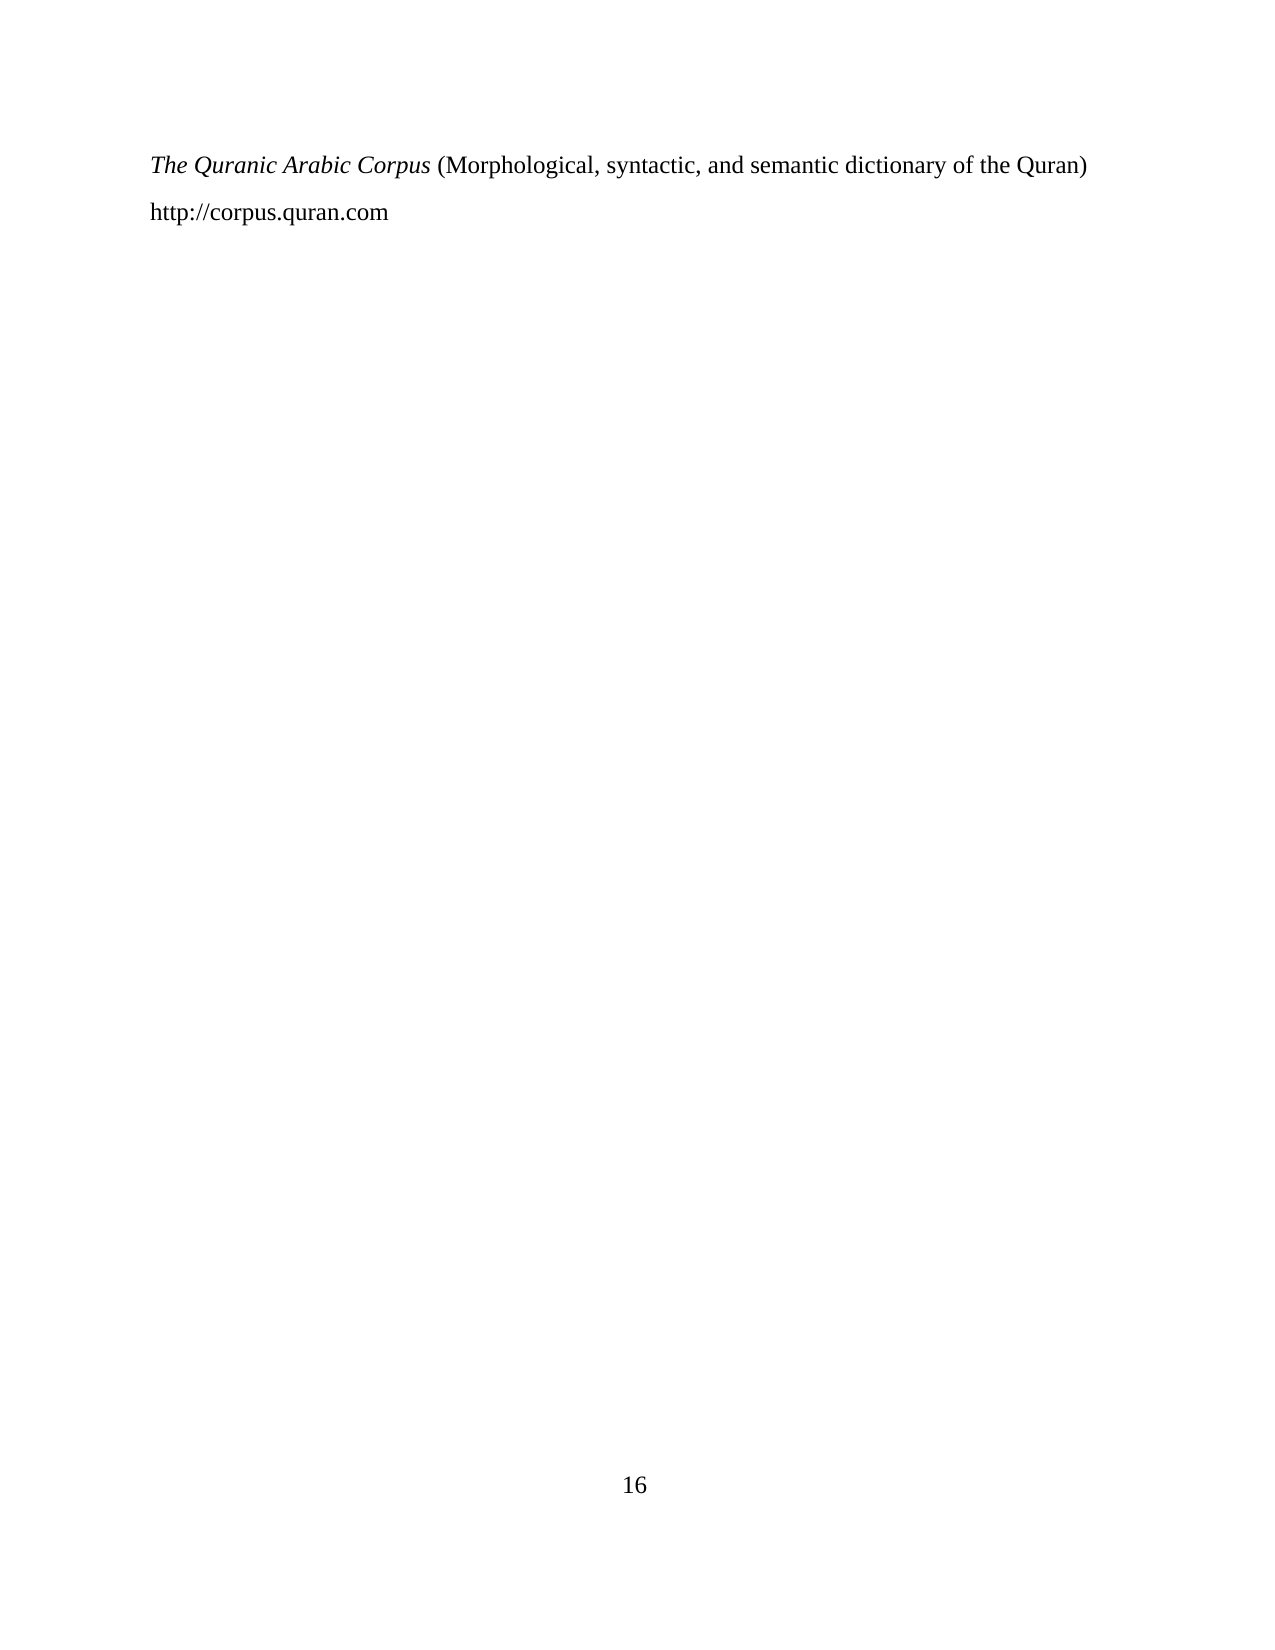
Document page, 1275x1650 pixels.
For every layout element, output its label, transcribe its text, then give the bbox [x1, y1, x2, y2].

text http://corpus.quran.com [150, 197, 1125, 225]
text The Quranic Arabic Corpus (Morphological, syntactic, and semantic dictionary of the Quran) [150, 150, 1125, 179]
